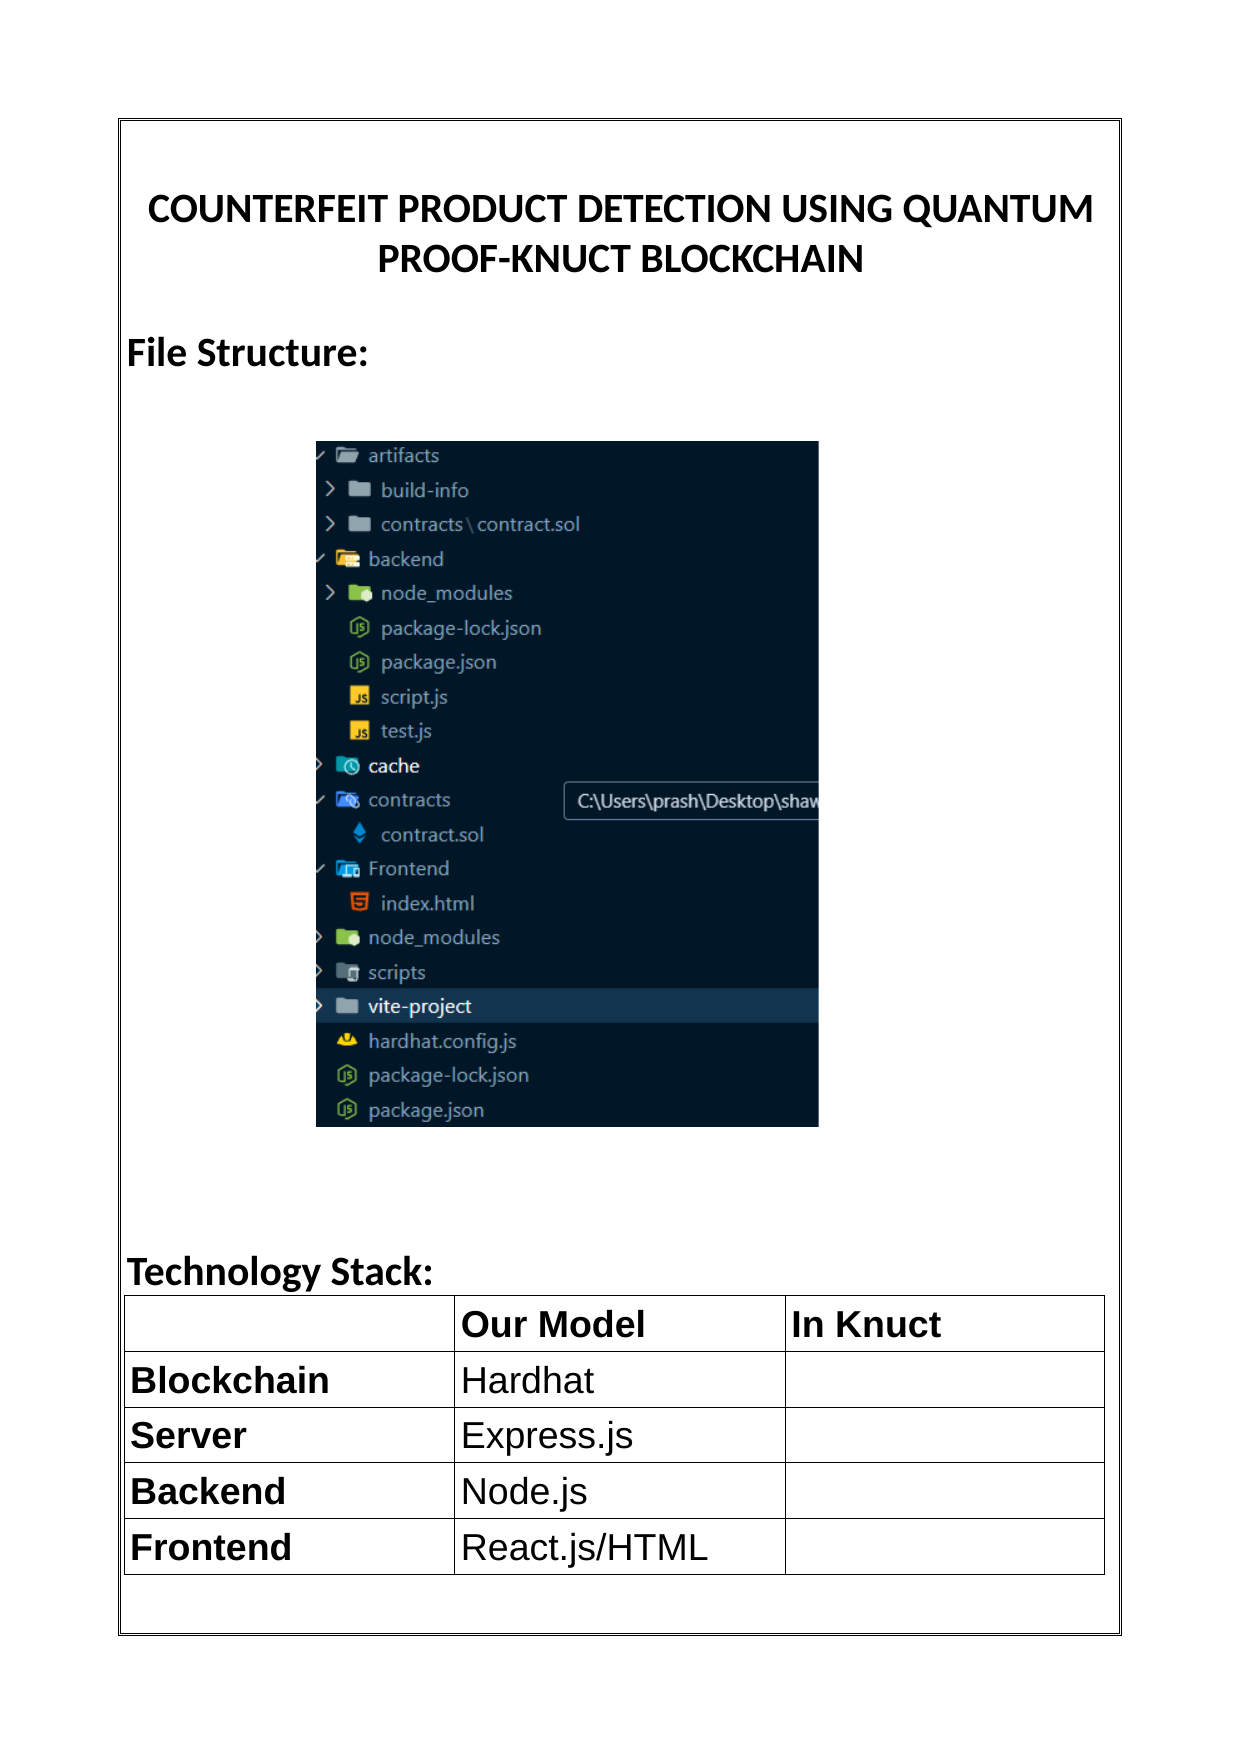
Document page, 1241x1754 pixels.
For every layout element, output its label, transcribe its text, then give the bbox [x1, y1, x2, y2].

picture [316, 441, 819, 1127]
table_cell Node.js [455, 1463, 785, 1518]
table_cell [786, 1519, 1104, 1573]
table_cell [786, 1352, 1104, 1407]
table_header [125, 1296, 454, 1351]
table_cell [786, 1408, 1104, 1462]
table_cell [786, 1463, 1104, 1518]
table_cell Express.js [455, 1408, 785, 1462]
title Technology Stack: [127, 1244, 1115, 1295]
table_cell Server [125, 1408, 454, 1462]
table_cell Backend [125, 1463, 454, 1518]
table_cell Hardhat [455, 1352, 785, 1407]
table_cell Blockchain [125, 1352, 454, 1407]
table_cell Frontend [125, 1519, 454, 1573]
table_header In Knuct [786, 1296, 1104, 1351]
table_cell React.js/HTML [455, 1519, 785, 1573]
title File Structure: [127, 326, 1115, 377]
title COUNTERFEIT PRODUCT DETECTION USING QUANTUM PROOF-KNUCT BLOCKCHAIN [127, 182, 1115, 283]
table_header Our Model [455, 1296, 785, 1351]
